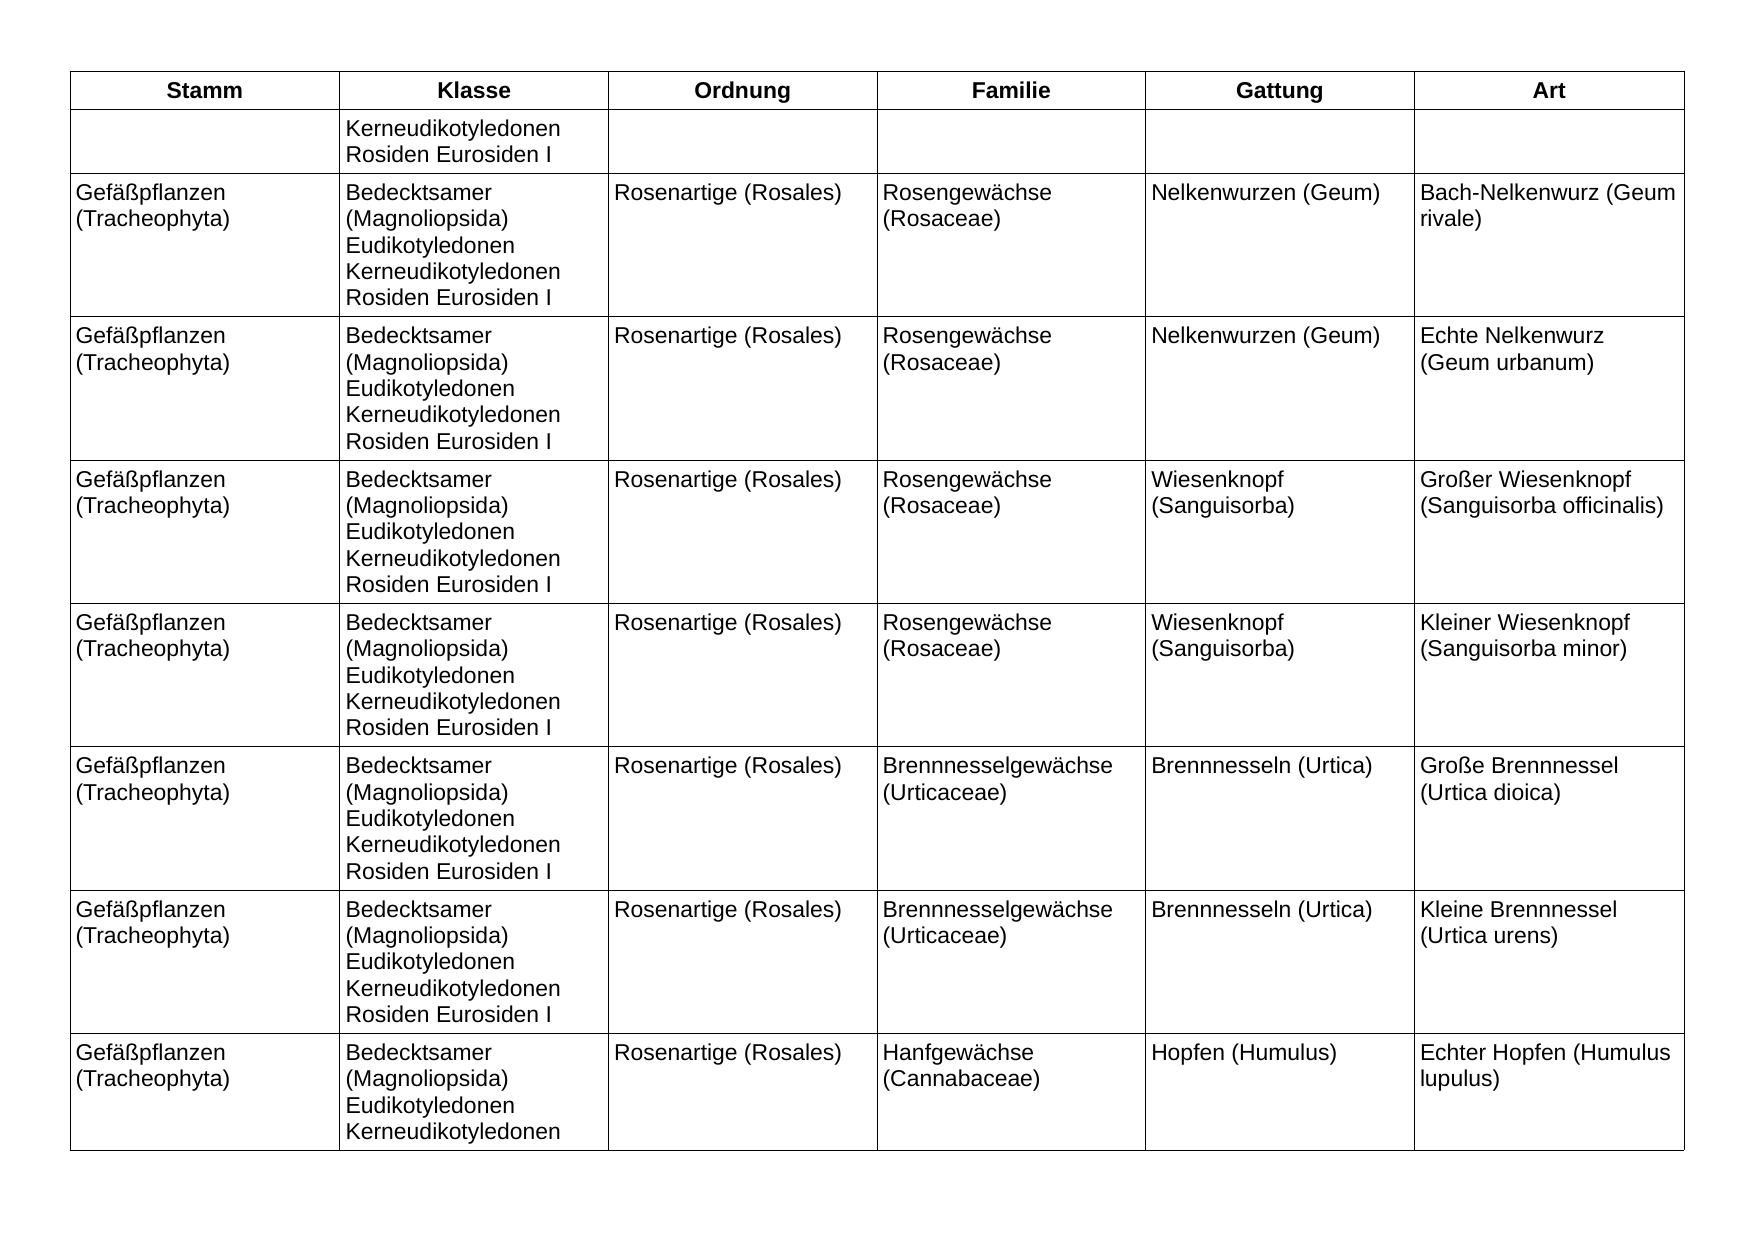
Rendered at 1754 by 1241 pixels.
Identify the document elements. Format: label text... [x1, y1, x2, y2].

table_cell Echter Hopfen (Humulus lupulus) [1415, 1034, 1684, 1150]
table_cell Gefäßpflanzen (Tracheophyta) [71, 747, 339, 890]
table_cell Gefäßpflanzen (Tracheophyta) [71, 1034, 339, 1150]
table_cell Rosenartige (Rosales) [609, 891, 877, 1033]
table_cell Bedecktsamer (Magnoliopsida) Eudikotyledonen Kerneudikotyledonen Rosiden Eurosiden I [340, 747, 608, 890]
table_header Gattung [1146, 72, 1414, 109]
table_cell Rosenartige (Rosales) [609, 1034, 877, 1150]
table_cell Kleiner Wiesenknopf (Sanguisorba minor) [1415, 604, 1684, 746]
table_cell Echte Nelkenwurz (Geum urbanum) [1415, 317, 1684, 460]
table_cell Rosenartige (Rosales) [609, 461, 877, 603]
table_cell Hopfen (Humulus) [1146, 1034, 1414, 1150]
table_cell [878, 110, 1145, 173]
table_header Ordnung [609, 72, 877, 109]
table_cell Wiesenknopf (Sanguisorba) [1146, 604, 1414, 746]
table_cell Bedecktsamer (Magnoliopsida) Eudikotyledonen Kerneudikotyledonen Rosiden Eurosiden I [340, 891, 608, 1033]
table_cell Rosenartige (Rosales) [609, 604, 877, 746]
table_cell Rosengewächse (Rosaceae) [878, 604, 1145, 746]
table_cell Bach-Nelkenwurz (Geum rivale) [1415, 174, 1684, 316]
table_cell [1146, 110, 1414, 173]
table_cell Gefäßpflanzen (Tracheophyta) [71, 604, 339, 746]
table_cell Kleine Brennnessel (Urtica urens) [1415, 891, 1684, 1033]
table_cell Gefäßpflanzen (Tracheophyta) [71, 461, 339, 603]
table_cell Rosengewächse (Rosaceae) [878, 317, 1145, 460]
table_cell Kerneudikotyledonen Rosiden Eurosiden I [340, 110, 608, 173]
table_cell Rosengewächse (Rosaceae) [878, 461, 1145, 603]
table_cell Brennnesselgewächse (Urticaceae) [878, 891, 1145, 1033]
table_header Art [1415, 72, 1684, 109]
table_header Familie [878, 72, 1145, 109]
table_header Stamm [71, 72, 339, 109]
table_header Klasse [340, 72, 608, 109]
table_cell Hanfgewächse (Cannabaceae) [878, 1034, 1145, 1150]
table_cell Bedecktsamer (Magnoliopsida) Eudikotyledonen Kerneudikotyledonen Rosiden Eurosiden I [340, 604, 608, 746]
table_cell Bedecktsamer (Magnoliopsida) Eudikotyledonen Kerneudikotyledonen Rosiden Eurosiden I [340, 174, 608, 316]
table_cell Bedecktsamer (Magnoliopsida) Eudikotyledonen Kerneudikotyledonen [340, 1034, 608, 1150]
table_cell Nelkenwurzen (Geum) [1146, 174, 1414, 316]
table_cell [71, 110, 339, 173]
table_cell Gefäßpflanzen (Tracheophyta) [71, 317, 339, 460]
table_cell Nelkenwurzen (Geum) [1146, 317, 1414, 460]
table_cell Großer Wiesenknopf (Sanguisorba officinalis) [1415, 461, 1684, 603]
table_cell Bedecktsamer (Magnoliopsida) Eudikotyledonen Kerneudikotyledonen Rosiden Eurosiden I [340, 317, 608, 460]
table_cell Gefäßpflanzen (Tracheophyta) [71, 891, 339, 1033]
table_cell Große Brennnessel (Urtica dioica) [1415, 747, 1684, 890]
table_cell Brennnesseln (Urtica) [1146, 891, 1414, 1033]
table_cell Rosenartige (Rosales) [609, 317, 877, 460]
table_cell Brennnesselgewächse (Urticaceae) [878, 747, 1145, 890]
table_cell Bedecktsamer (Magnoliopsida) Eudikotyledonen Kerneudikotyledonen Rosiden Eurosiden I [340, 461, 608, 603]
table_cell [609, 110, 877, 173]
table_cell Gefäßpflanzen (Tracheophyta) [71, 174, 339, 316]
table_cell Rosengewächse (Rosaceae) [878, 174, 1145, 316]
table_cell Wiesenknopf (Sanguisorba) [1146, 461, 1414, 603]
table_cell Brennnesseln (Urtica) [1146, 747, 1414, 890]
table_cell Rosenartige (Rosales) [609, 174, 877, 316]
table_cell Rosenartige (Rosales) [609, 747, 877, 890]
table_cell [1415, 110, 1684, 173]
